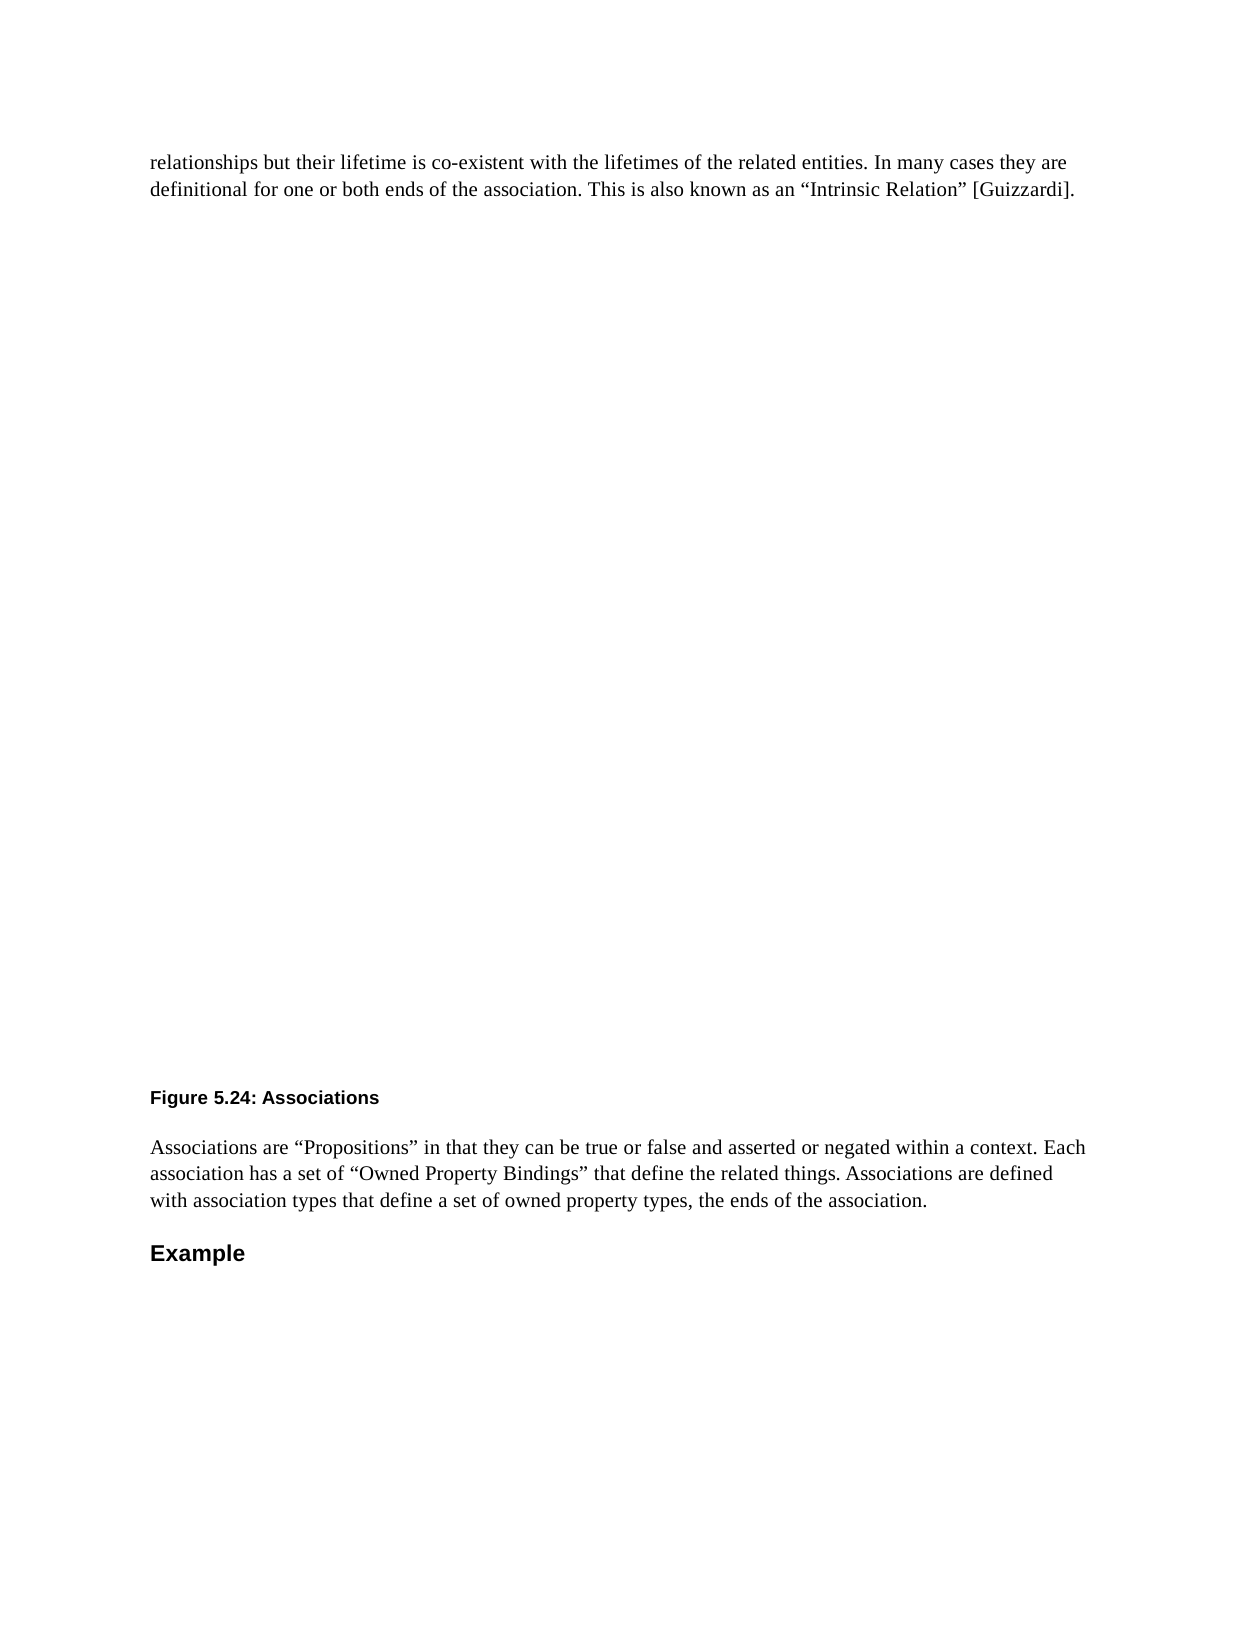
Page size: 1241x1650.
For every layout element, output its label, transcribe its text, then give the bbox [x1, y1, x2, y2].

text Figure 5.24: Associations [150, 232, 1090, 1109]
text [150, 215, 1090, 232]
text Associations are “Propositions” in that they can be true or false and asserted or negated within a context. Each association has a set of “Owned Property Bindings” that define the related things. Associations are defined with association types that define a set of owned property types, the ends of the association. [150, 1109, 1090, 1212]
text Example [150, 1239, 1090, 1266]
text relationships but their lifetime is co-existent with the lifetimes of the related entities. In many cases they are definitional for one or both ends of the association. This is also known as an “Intrinsic Relation” [Guizzardi]. [150, 150, 1090, 201]
